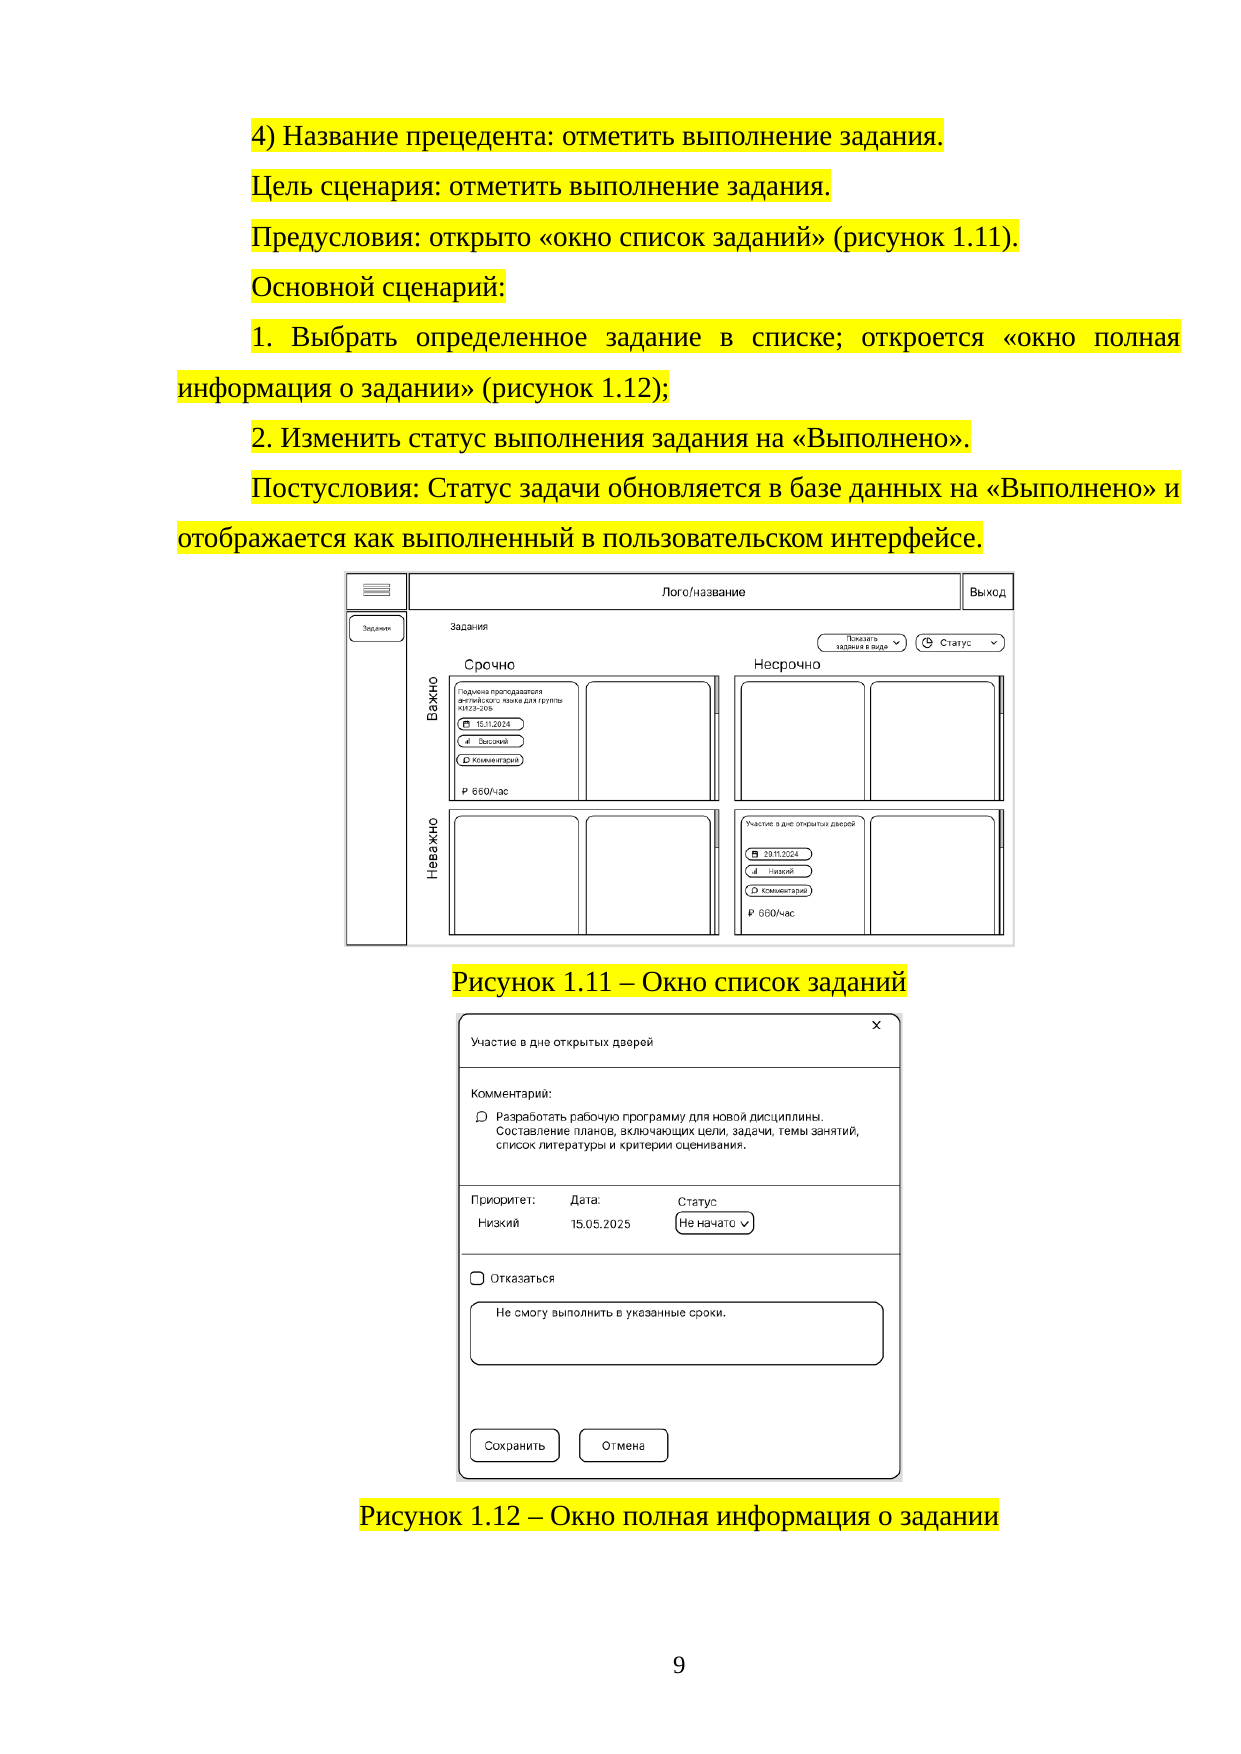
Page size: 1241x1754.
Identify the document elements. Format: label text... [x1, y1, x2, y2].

text 1. Выбрать определенное задание в списке; откроется «окно полная информация о задании» (рисунок 1.12); [177, 319, 1181, 403]
text 2. Изменить статус выполнения задания на «Выполнено». [177, 420, 1181, 453]
text Постусловия: Статус задачи обновляется в базе данных на «Выполнено» и отображается как выполненный в пользовательском интерфейсе. [177, 470, 1181, 554]
text Рисунок 1.12 – Окно полная информация о задании [177, 1498, 1181, 1531]
picture [455, 1013, 903, 1482]
text Предусловия: открыто «окно список заданий» (рисунок 1.11). [177, 219, 1181, 252]
text Основной сценарий: [177, 269, 1181, 303]
picture [343, 571, 1015, 947]
text 4) Название прецедента: отметить выполнение задания. [177, 118, 1181, 152]
text Рисунок 1.11 – Окно список заданий [177, 964, 1181, 997]
text Цель сценария: отметить выполнение задания. [177, 168, 1181, 202]
